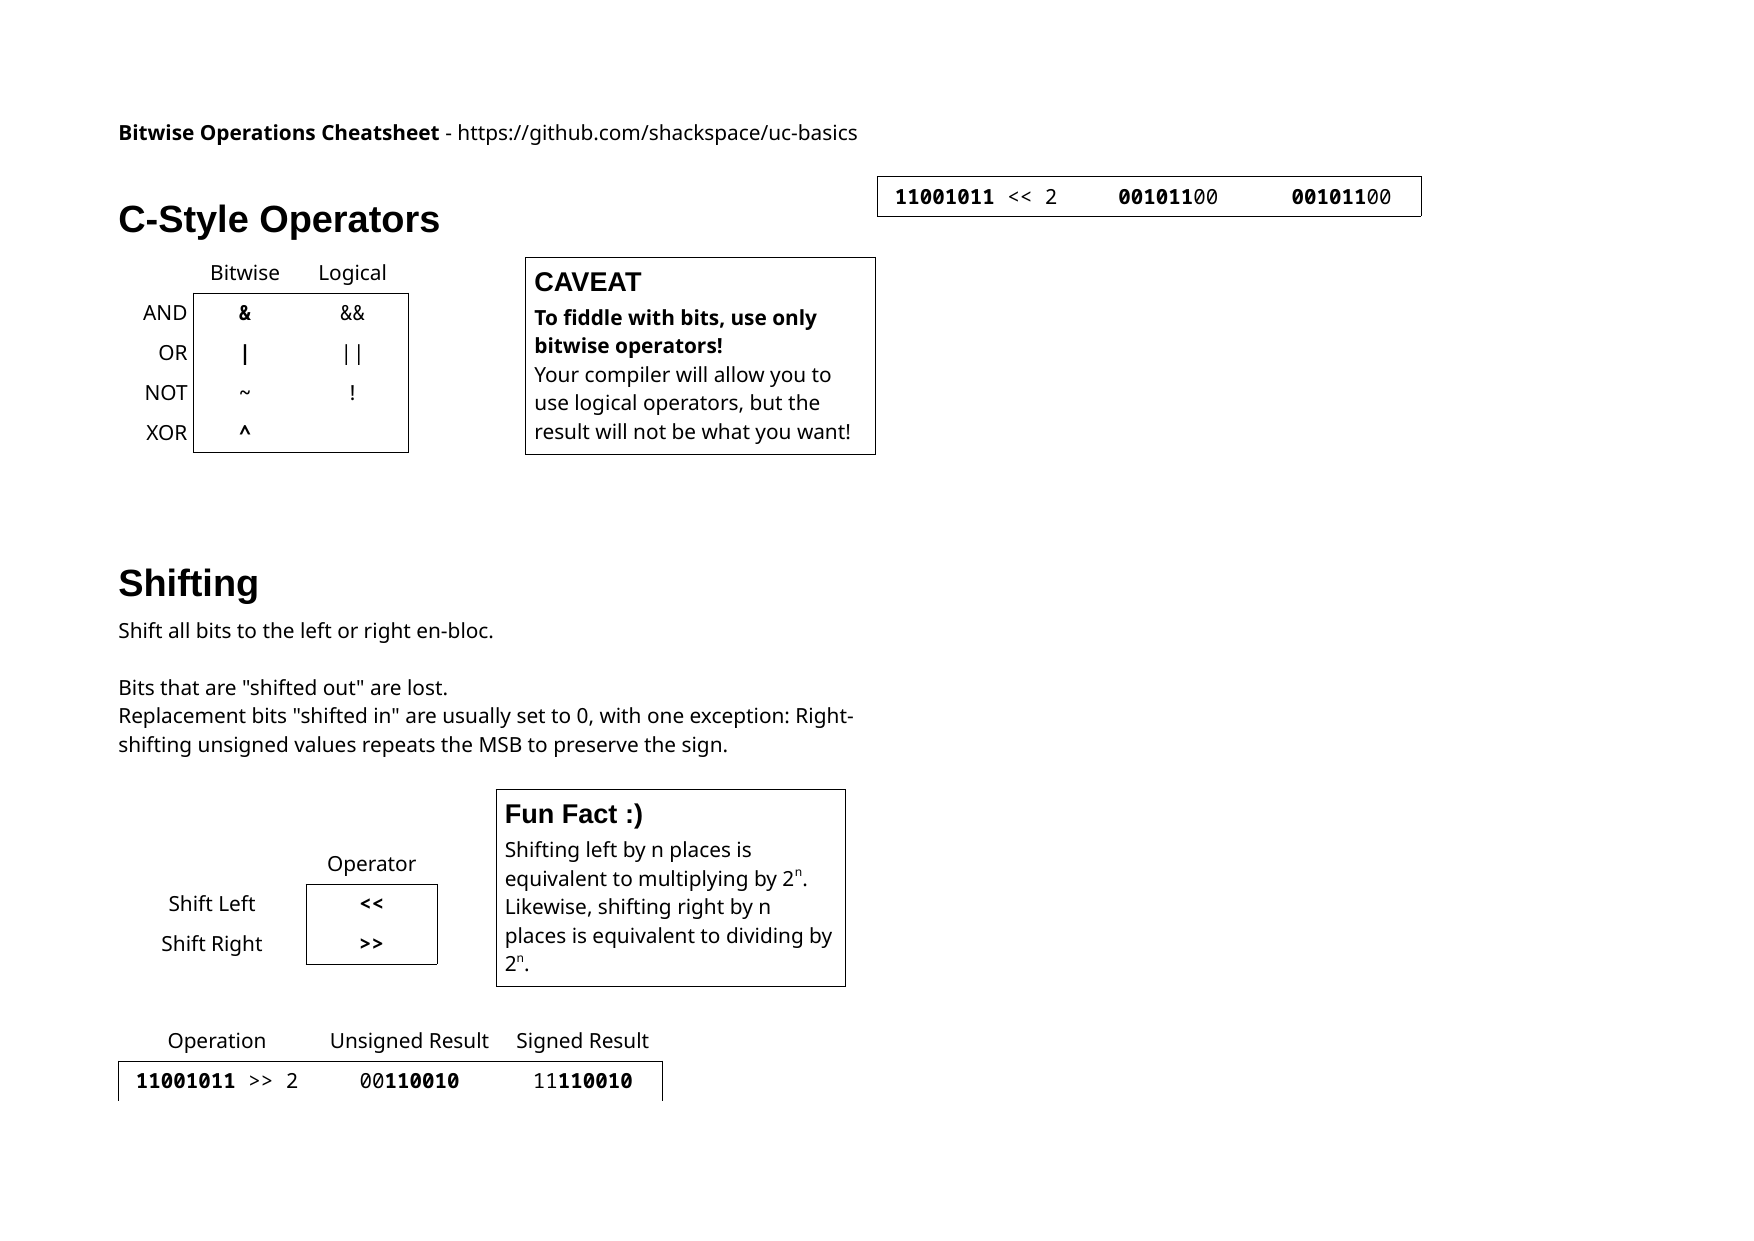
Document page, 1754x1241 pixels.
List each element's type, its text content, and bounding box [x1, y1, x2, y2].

subtitle C-Style Operators [118, 197, 877, 241]
table_cell & [194, 294, 297, 333]
text To fiddle with bits, use only bitwise operators! [534, 303, 867, 360]
table_cell 11001011 >> 2 [119, 1062, 316, 1101]
table_header Operation [118, 1021, 316, 1061]
subtitle Shifting [118, 561, 877, 604]
table_header Logical [297, 253, 408, 293]
table_cell 11001011 << 2 [878, 177, 1074, 216]
table_cell 00101100 [1262, 177, 1421, 216]
table_cell ! [297, 373, 408, 412]
table_header Bitwise [193, 253, 297, 293]
text Shifting left by n places is equivalent to multiplying by 2n. [504, 835, 836, 892]
table_cell 00101100 [1074, 177, 1262, 216]
text Shift all bits to the left or right en-bloc. [118, 616, 877, 645]
table_cell << [307, 885, 437, 924]
table_header Unsigned Result [316, 1021, 503, 1061]
text Bits that are "shifted out" are lost. Replacement bits "shifted in" are usually set to 0, with one exception: Right-shifting unsigned values repeats the MSB to preserve the sign. [118, 673, 877, 758]
table_cell ^ [194, 413, 297, 452]
table_cell Shift Left [118, 884, 306, 924]
table_header [118, 253, 193, 293]
text Likewise, shifting right by n places is equivalent to dividing by 2n. [504, 892, 836, 978]
text Your compiler will allow you to use logical operators, but the result will not be what you want! [534, 360, 867, 445]
table_cell NOT [118, 373, 193, 412]
subtitle Fun Fact :) [504, 798, 836, 829]
table_cell && [297, 294, 408, 333]
table_cell OR [118, 333, 193, 372]
table_cell | [194, 333, 297, 372]
subtitle [526, 258, 875, 454]
table_cell Shift Right [118, 924, 306, 964]
table_cell [297, 413, 408, 452]
table_cell || [297, 333, 408, 372]
table_header Signed Result [503, 1021, 662, 1061]
table_header Operator [306, 844, 437, 884]
table_cell XOR [118, 413, 193, 452]
table_cell 00110010 [316, 1062, 503, 1101]
table_cell >> [307, 924, 437, 964]
table_header [118, 844, 306, 884]
table_cell ~ [194, 373, 297, 412]
table_cell AND [118, 293, 193, 333]
table_cell 11110010 [503, 1062, 662, 1101]
subtitle CAVEAT [534, 266, 867, 297]
